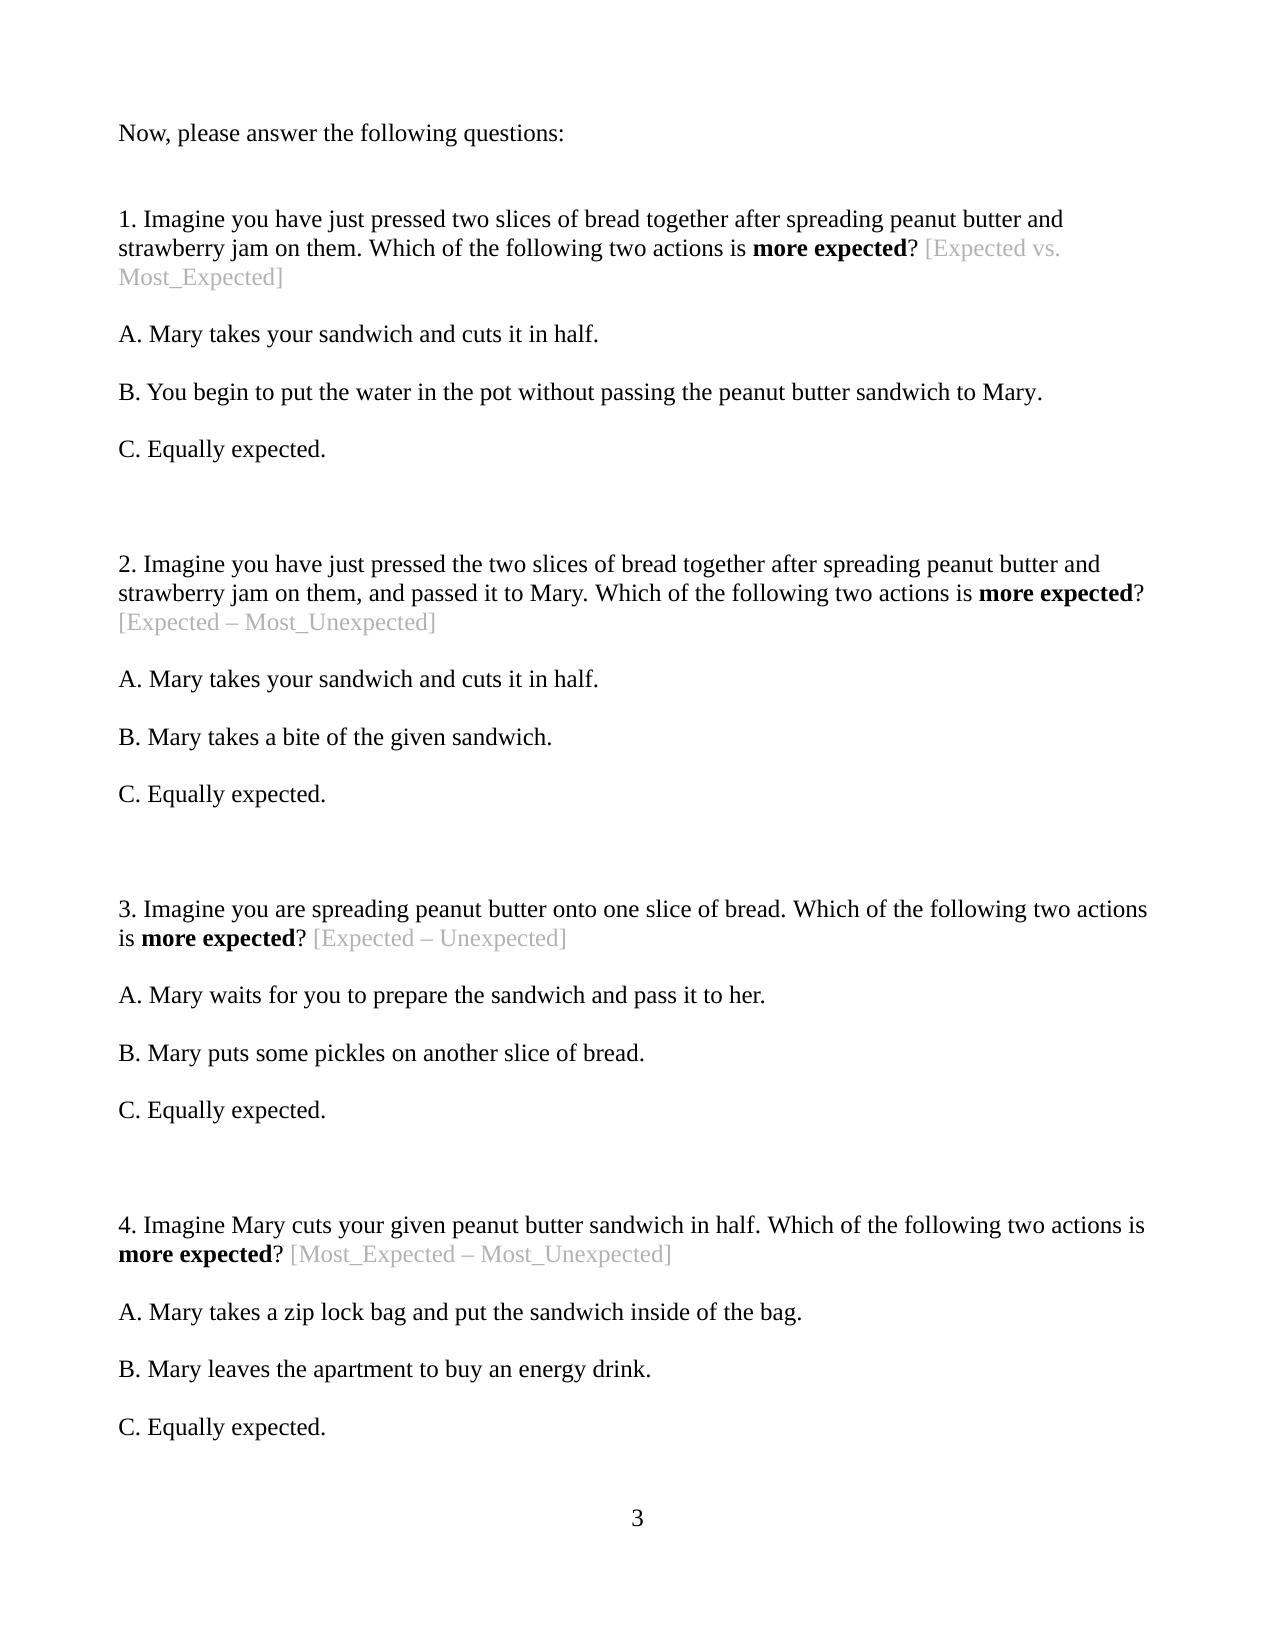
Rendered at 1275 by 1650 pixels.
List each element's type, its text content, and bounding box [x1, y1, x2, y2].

text C. Equally expected. [118, 1096, 1157, 1124]
text A. Mary waits for you to prepare the sandwich and pass it to her. [118, 981, 1157, 1009]
text C. Equally expected. [118, 779, 1157, 808]
text Now, please answer the following questions: [118, 118, 1157, 147]
text 1. Imagine you have just pressed two slices of bread together after spreading peanut butter and strawberry jam on them. Which of the following two actions is more expected? [Expected vs. Most_Expected] [118, 204, 1157, 291]
text A. Mary takes a zip lock bag and put the sandwich inside of the bag. [118, 1297, 1157, 1326]
text C. Equally expected. [118, 434, 1157, 463]
text C. Equally expected. [118, 1412, 1157, 1441]
text B. You begin to put the water in the pot without passing the peanut butter sandwich to Mary. [118, 377, 1157, 406]
text A. Mary takes your sandwich and cuts it in half. [118, 319, 1157, 348]
text B. Mary takes a bite of the given sandwich. [118, 722, 1157, 751]
text 3. Imagine you are spreading peanut butter onto one slice of bread. Which of the following two actions is more expected? [Expected – Unexpected] [118, 894, 1157, 952]
text B. Mary puts some pickles on another slice of bread. [118, 1038, 1157, 1067]
text 4. Imagine Mary cuts your given peanut butter sandwich in half. Which of the following two actions is more expected? [Most_Expected – Most_Unexpected] [118, 1211, 1157, 1268]
text A. Mary takes your sandwich and cuts it in half. [118, 664, 1157, 693]
text B. Mary leaves the apartment to buy an energy drink. [118, 1354, 1157, 1383]
text 2. Imagine you have just pressed the two slices of bread together after spreading peanut butter and strawberry jam on them, and passed it to Mary. Which of the following two actions is more expected? [Expected – Most_Unexpected] [118, 549, 1157, 636]
